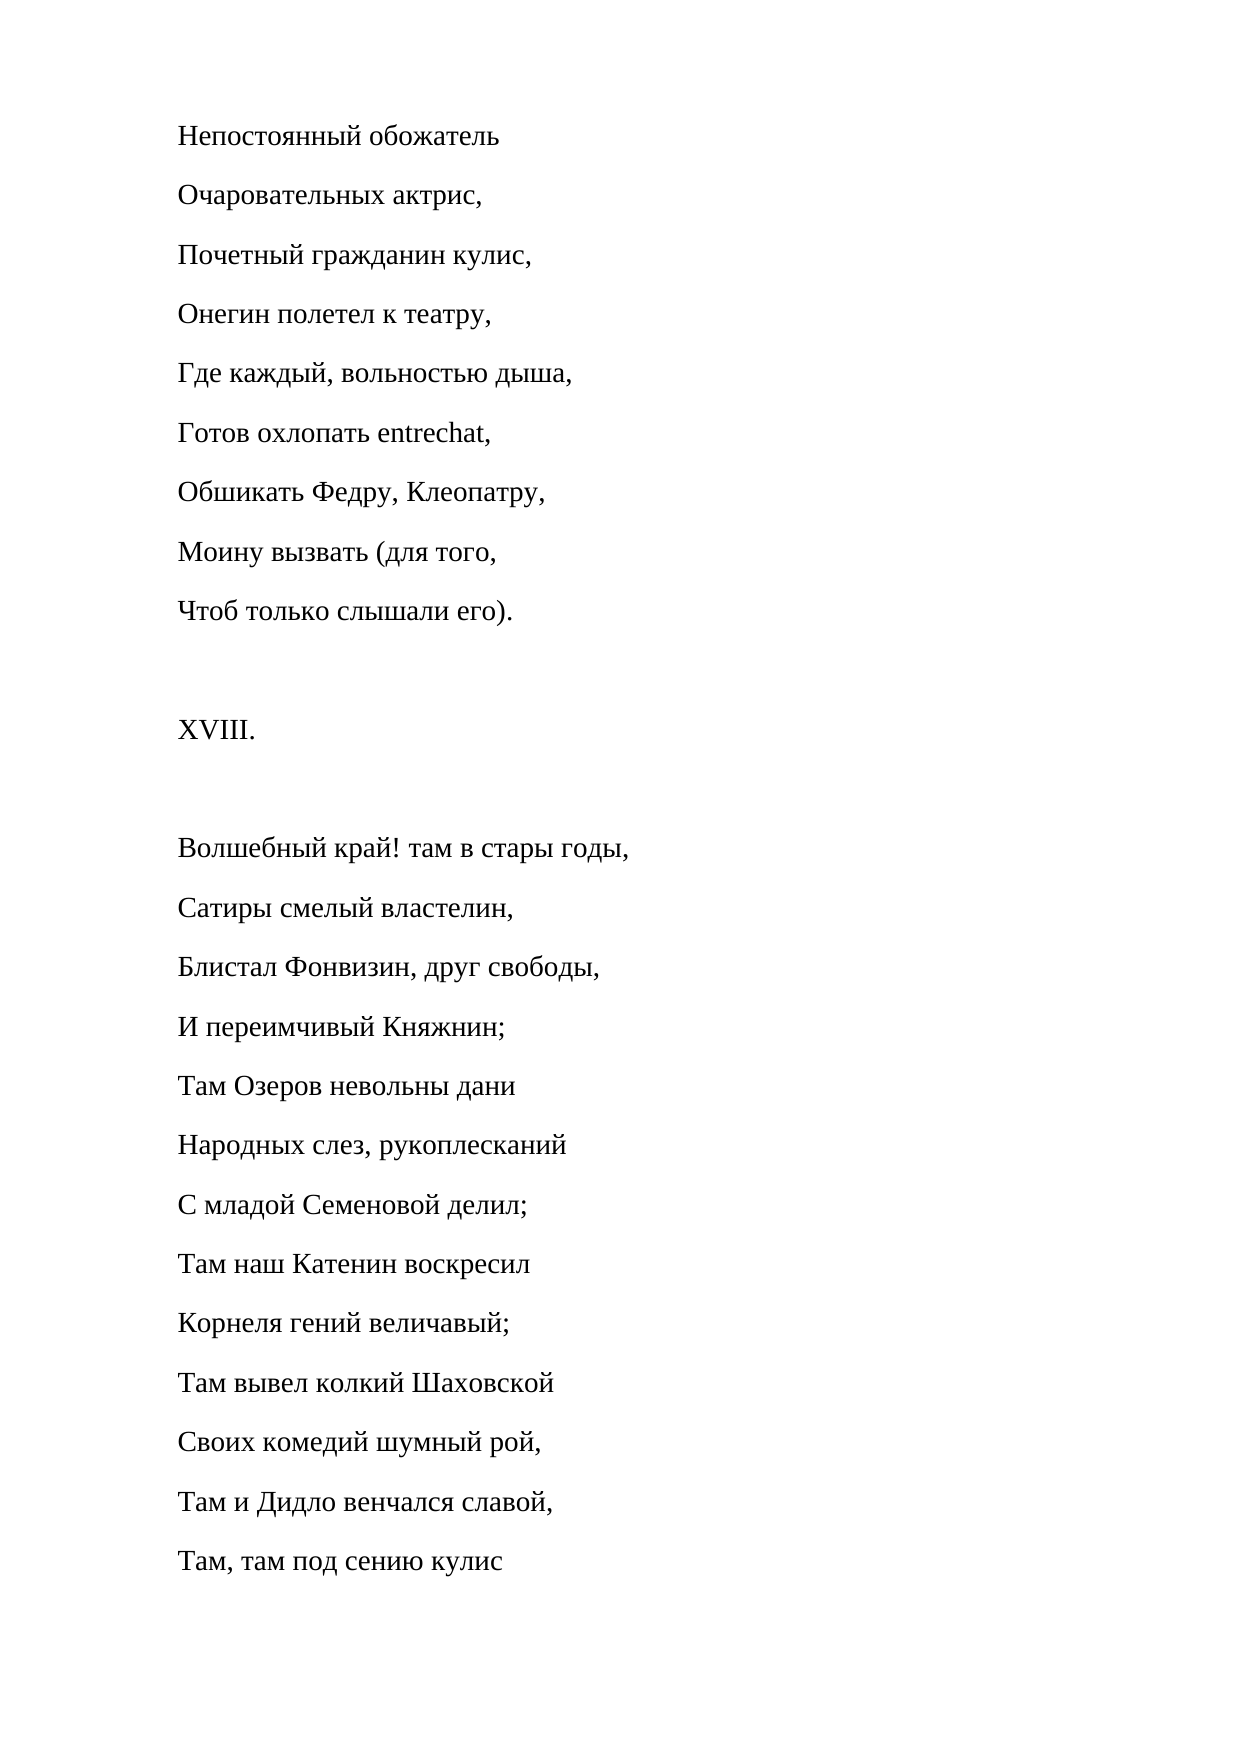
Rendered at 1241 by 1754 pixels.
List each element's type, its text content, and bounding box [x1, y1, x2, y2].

text Там наш Катенин воскресил [177, 1246, 1152, 1280]
text Очаровательных актрис, [177, 177, 1152, 211]
text Готов охлопать entrechat, [177, 415, 1152, 448]
text Сатиры смелый властелин, [177, 890, 1152, 923]
text Волшебный край! там в стары годы, [177, 831, 1152, 864]
text Корнеля гений величавый; [177, 1306, 1152, 1339]
text XVIII. [177, 712, 1152, 745]
text Там и Дидло венчался славой, [177, 1484, 1152, 1517]
text Там, там под сению кулис [177, 1543, 1152, 1577]
text Где каждый, вольностью дыша, [177, 356, 1152, 389]
text Непостоянный обожатель [177, 118, 1152, 152]
text Онегин полетел к театру, [177, 296, 1152, 330]
text Обшикать Федру, Клеопатру, [177, 474, 1152, 508]
text Народных слез, рукоплесканий [177, 1127, 1152, 1161]
text Блистал Фонвизин, друг свободы, [177, 949, 1152, 983]
text Там Озеров невольны дани [177, 1068, 1152, 1102]
text Почетный гражданин кулис, [177, 237, 1152, 270]
text Своих комедий шумный рой, [177, 1424, 1152, 1458]
text И переимчивый Княжнин; [177, 1009, 1152, 1042]
text Там вывел колкий Шаховской [177, 1365, 1152, 1398]
text Моину вызвать (для того, [177, 534, 1152, 567]
text Чтоб только слышали его). [177, 593, 1152, 627]
text С младой Семеновой делил; [177, 1187, 1152, 1220]
